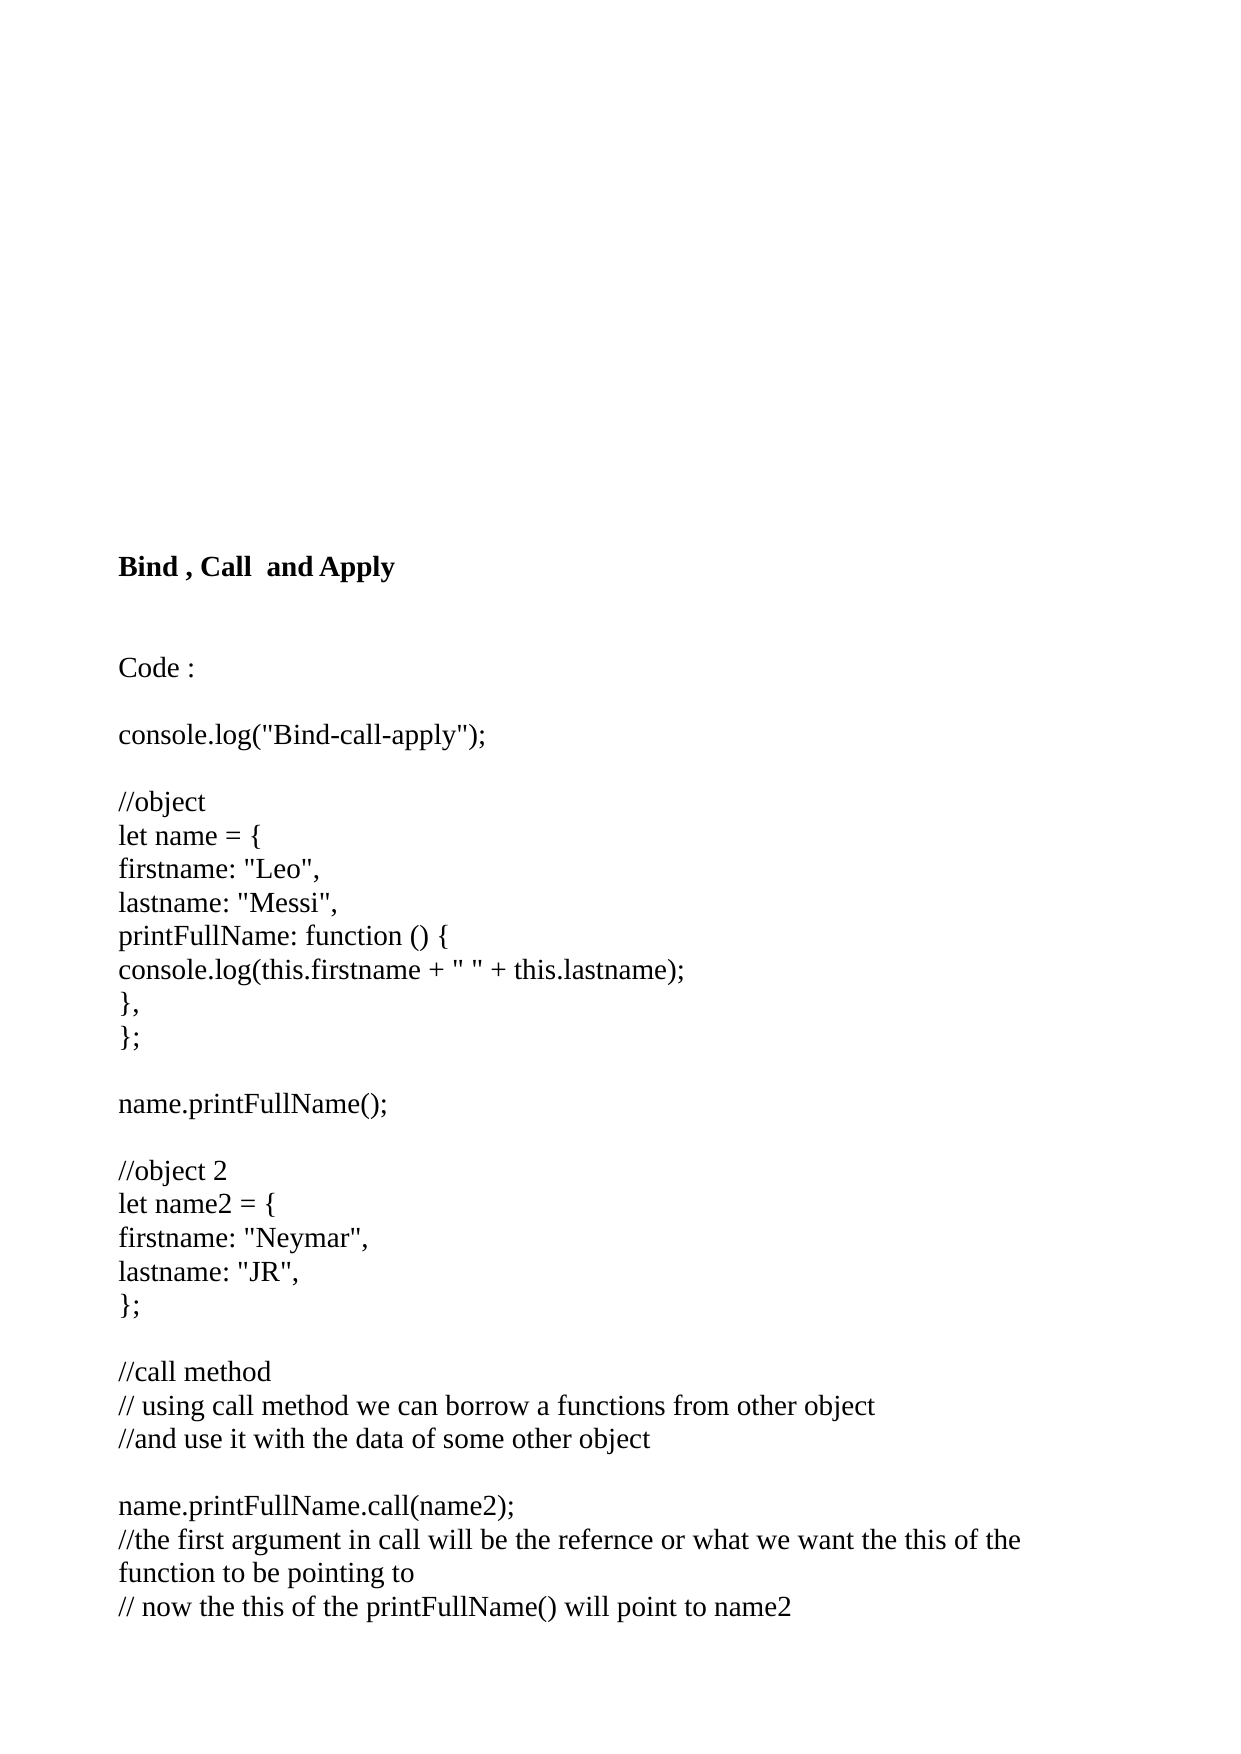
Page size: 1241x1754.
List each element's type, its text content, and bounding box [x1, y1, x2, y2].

text }; [118, 1287, 1122, 1321]
text //call method [118, 1354, 1122, 1388]
text let name = { [118, 818, 1122, 851]
text }, [118, 985, 1122, 1019]
text }; [118, 1019, 1122, 1052]
text Bind , Call and Apply [118, 549, 1122, 583]
text lastname: "JR", [118, 1254, 1122, 1287]
text Code : [118, 650, 1122, 683]
text //object [118, 784, 1122, 818]
text printFullName: function () { [118, 918, 1122, 952]
text name.printFullName(); [118, 1086, 1122, 1119]
text //object 2 [118, 1153, 1122, 1187]
text let name2 = { [118, 1187, 1122, 1220]
text lastname: "Messi", [118, 885, 1122, 918]
text // now the this of the printFullName() will point to name2 [118, 1589, 1122, 1623]
text firstname: "Leo", [118, 851, 1122, 885]
text console.log("Bind-call-apply"); [118, 717, 1122, 751]
text name.printFullName.call(name2); [118, 1488, 1122, 1522]
text firstname: "Neymar", [118, 1220, 1122, 1254]
text // using call method we can borrow a functions from other object [118, 1388, 1122, 1421]
text //the first argument in call will be the refernce or what we want the this of the function to be pointing to [118, 1522, 1122, 1589]
text console.log(this.firstname + " " + this.lastname); [118, 952, 1122, 985]
text //and use it with the data of some other object [118, 1421, 1122, 1455]
